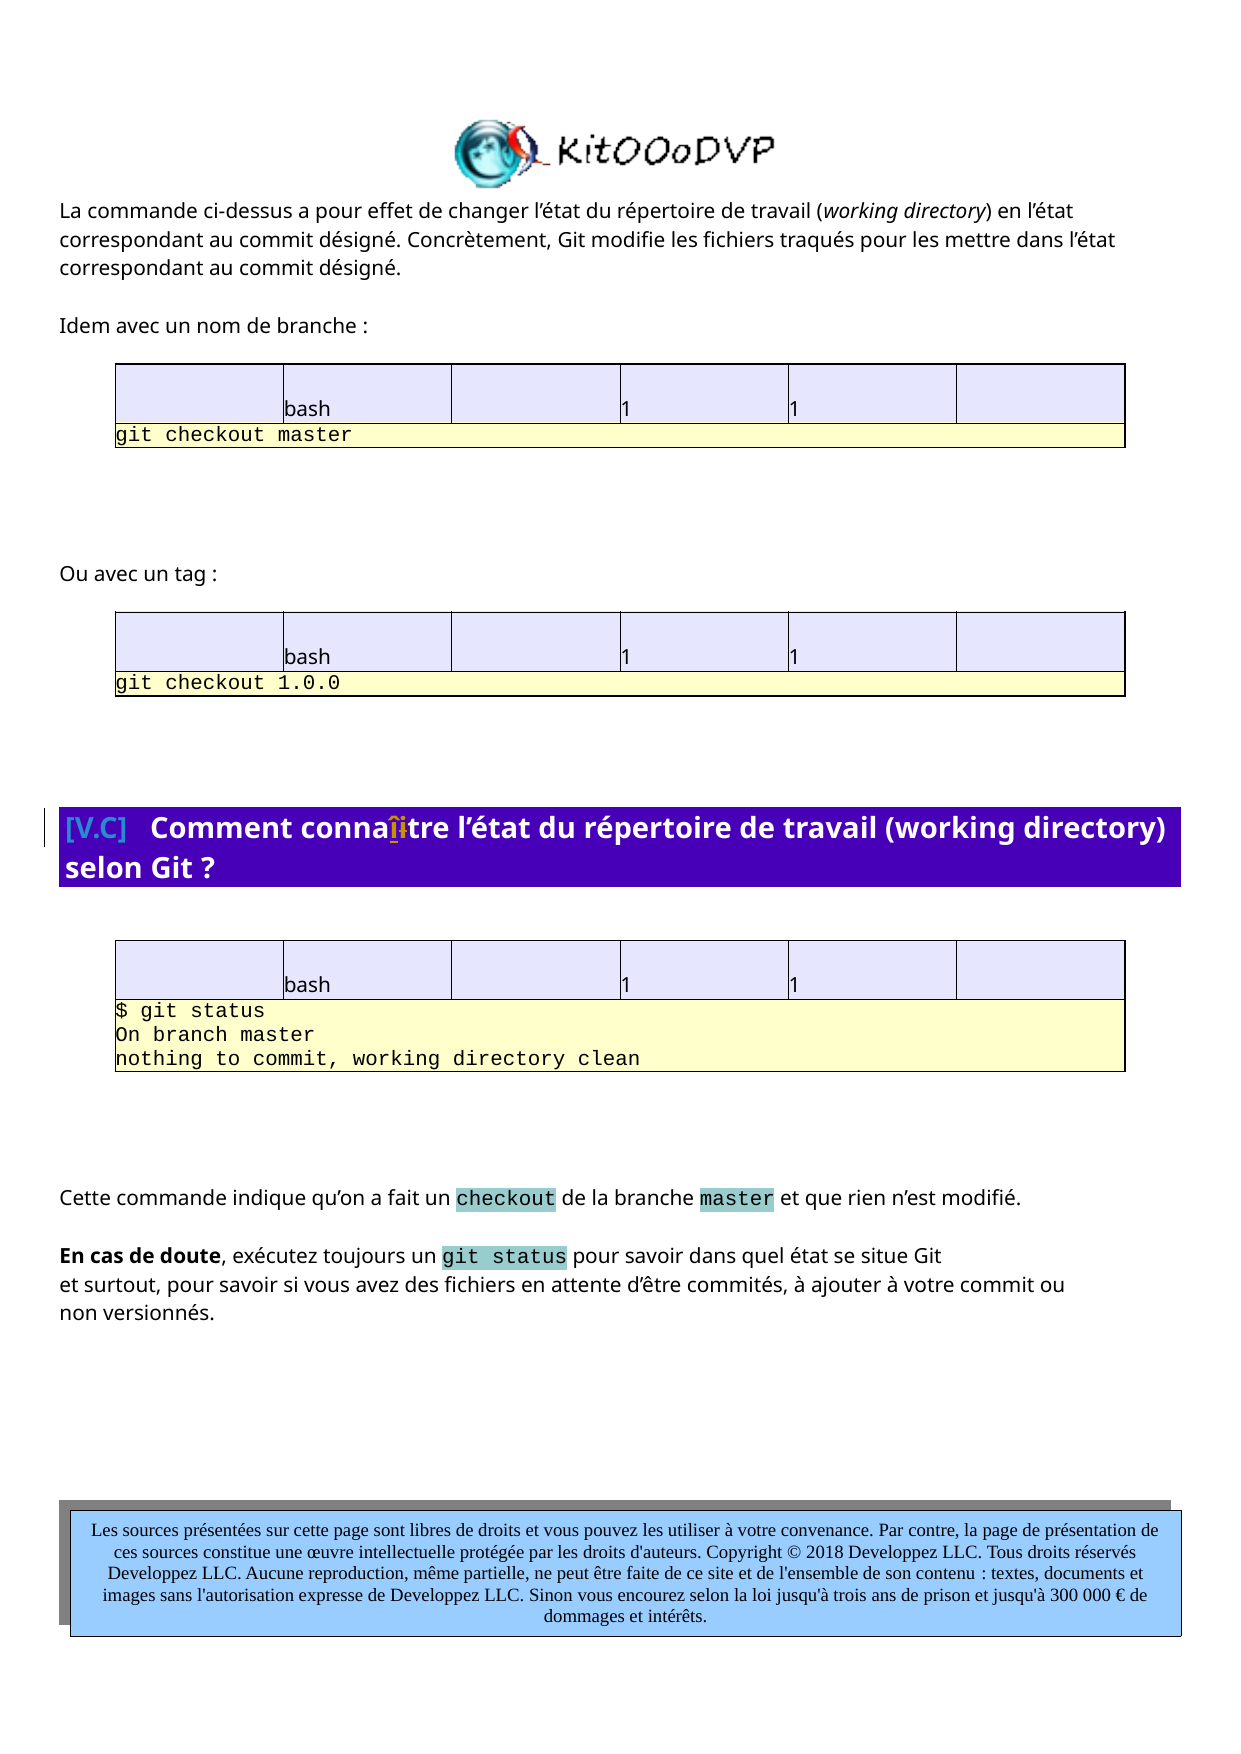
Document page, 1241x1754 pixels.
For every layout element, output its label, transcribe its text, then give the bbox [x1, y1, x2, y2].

table_header [957, 941, 1124, 999]
table_header bash [284, 365, 451, 422]
table_header bash [284, 613, 451, 671]
text La commande ci-dessus a pour effet de changer l’état du répertoire de travail (working directory) en l’état correspondant au commit désigné. Concrètement, Git modifie les fichiers traqués pour les mettre dans l’état correspondant au commit désigné. [59, 196, 1181, 282]
text En cas de doute, exécutez toujours un git status pour savoir dans quel état se situe Git et surtout, pour savoir si vous avez des fichiers en attente d’être commités, à ajouter à votre commit ou non versionnés. [59, 1241, 1181, 1327]
table_header [957, 613, 1124, 671]
table_header [116, 365, 283, 422]
text Ou avec un tag : [59, 559, 1181, 588]
table_header 1 [621, 941, 788, 999]
text Cette commande indique qu’on a fait un checkout de la branche master et que rien n’est modifié. [59, 1183, 1181, 1212]
text Idem avec un nom de branche : [59, 311, 1181, 340]
picture [453, 118, 781, 191]
subtitle Comment connaître l’état du répertoire de travail (working directory) selon Git ? [59, 807, 1181, 887]
table_header [116, 613, 283, 671]
table_header 1 [789, 613, 956, 671]
table_header [452, 613, 620, 671]
table_header 1 [789, 941, 956, 999]
table_header [452, 941, 620, 999]
table_header [452, 365, 620, 422]
table_header bash [284, 941, 451, 999]
table_header 1 [621, 365, 788, 422]
table_header 1 [789, 365, 956, 422]
table_header 1 [621, 613, 788, 671]
table_header [116, 941, 283, 999]
table_header [957, 365, 1124, 422]
